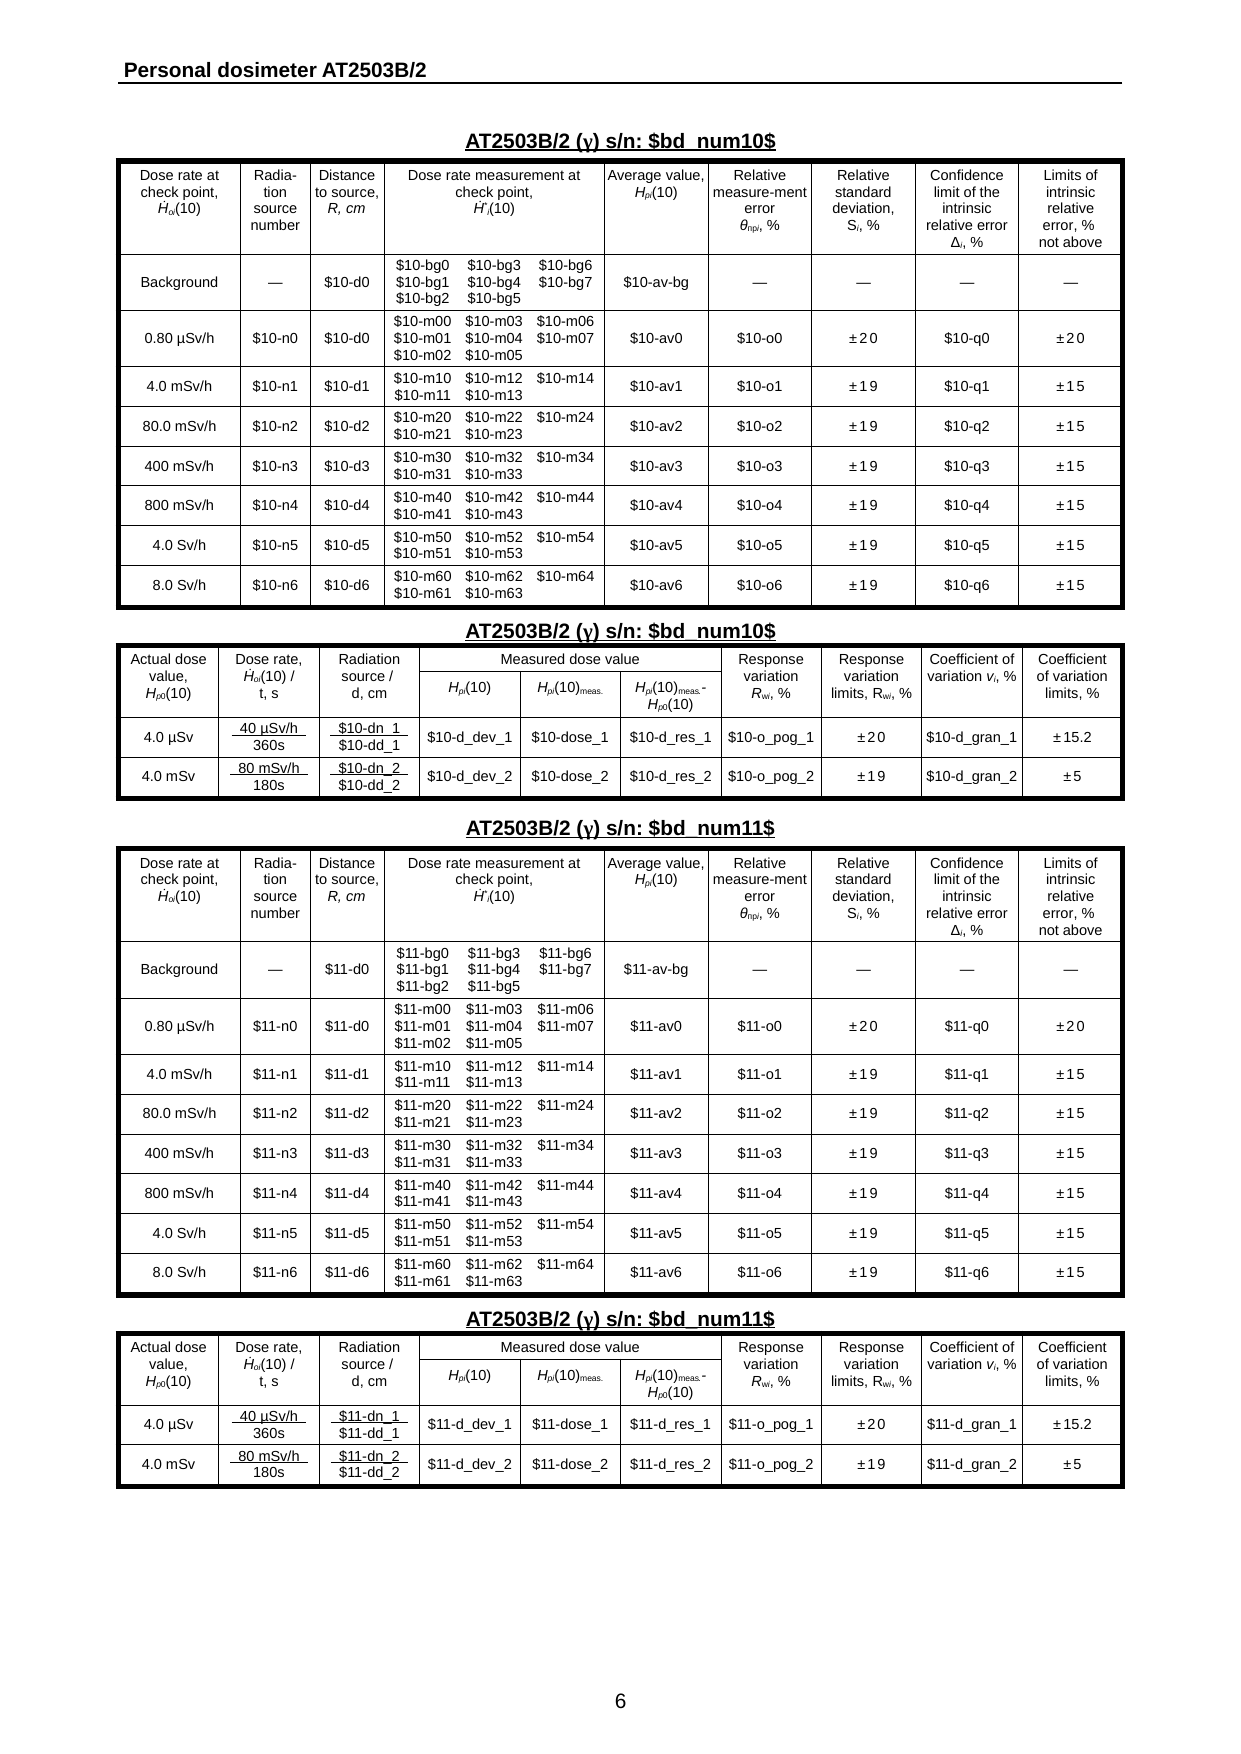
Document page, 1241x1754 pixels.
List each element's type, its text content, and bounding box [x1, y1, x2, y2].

table_cell Confidence limit of the intrinsic relative error Δi, % [916, 164, 1018, 253]
table_cell $11-av2 [605, 1095, 708, 1133]
table_cell $10-d3 [311, 447, 384, 485]
table_cell ±15 [1019, 1254, 1120, 1292]
table_cell $11-q1 [916, 1055, 1018, 1094]
table_cell $10-dose_1 [521, 718, 620, 757]
table_cell ±19 [812, 1055, 915, 1094]
table_cell 4.0 Sv/h [121, 1214, 240, 1252]
table_cell 4.0 mSv [121, 1445, 218, 1484]
table_header AT2503B/2 (γ) s/n: $bd_num10$ [118, 610, 1122, 643]
table_cell — [916, 255, 1018, 310]
table_cell $10-n3 [241, 447, 310, 485]
table_cell $10-d4 [311, 486, 384, 525]
table_cell $11-q5 [916, 1214, 1018, 1252]
table_cell $11-av0 [605, 999, 708, 1054]
table_cell $10-d6 [311, 566, 384, 604]
table_cell $11-q2 [916, 1095, 1018, 1133]
table_cell 40 µSv/h 360s [219, 1406, 319, 1444]
table_cell ±20 [822, 718, 921, 757]
table_cell $11-av4 [605, 1174, 708, 1213]
table_cell $10-n5 [241, 526, 310, 565]
table_cell ±15 [1019, 1214, 1120, 1252]
table_cell $10-av5 [605, 526, 708, 565]
table_cell Dose rate measurement at check point, Ḣ*i(10) [385, 851, 604, 941]
table_cell $10-n6 [241, 566, 310, 604]
table_cell $10-m40 $10-m41 $10-m42 $10-m43 $10-m44 [385, 486, 604, 525]
table_cell $10-d_dev_2 [420, 758, 520, 796]
table_cell 400 mSv/h [121, 447, 240, 485]
table_cell ±19 [812, 367, 915, 406]
table_cell Response variation limits, Rwi, % [822, 1336, 921, 1404]
table_cell ±15.2 [1023, 718, 1120, 757]
table_cell Average value, Hpi(10) [605, 851, 708, 941]
table_cell $11-d_gran_2 [922, 1445, 1022, 1484]
table_cell $10-m20 $10-m21 $10-m22 $10-m23 $10-m24 [385, 407, 604, 446]
table_cell $10-dn_2 $10-dd_2 [320, 758, 419, 796]
table_cell $11-d_dev_2 [420, 1445, 520, 1484]
table_cell Response variation Rwi, % [722, 648, 821, 717]
table_cell Dose rate, Ḣoi(10) / t, s [219, 1336, 319, 1404]
table_cell Radia-tion source number [241, 164, 310, 253]
table_cell $11-dose_2 [521, 1445, 620, 1484]
table_cell — [812, 942, 915, 998]
table_cell 0.80 µSv/h [121, 999, 240, 1054]
table_cell Dose rate at check point, Ḣoi(10) [121, 164, 240, 253]
table_cell ±15 [1019, 1095, 1120, 1133]
table_cell $11-d0 [311, 942, 384, 998]
table_cell Radiation source / d, cm [320, 648, 419, 717]
table_cell 80 mSv/h 180s [219, 1445, 319, 1484]
table_cell ±19 [812, 1095, 915, 1133]
table_cell $11-q0 [916, 999, 1018, 1054]
table_cell — [1019, 255, 1120, 310]
table_cell $10-m30 $10-m31 $10-m32 $10-m33 $10-m34 [385, 447, 604, 485]
table_cell $10-q5 [916, 526, 1018, 565]
table_cell 4.0 µSv [121, 718, 218, 757]
table_cell $11-d3 [311, 1135, 384, 1173]
table_cell Actual dose value, Hp0(10) [121, 1336, 218, 1404]
table_cell — [916, 942, 1018, 998]
table_cell $11-m10 $11-m11 $11-m12 $11-m13 $11-m14 [385, 1055, 604, 1094]
table_cell ±5 [1023, 1445, 1120, 1484]
table_cell Actual dose value, Hp0(10) [121, 648, 218, 717]
table_cell $11-d4 [311, 1174, 384, 1213]
table_cell Background [121, 255, 240, 310]
table_cell $11-m40 $11-m41 $11-m42 $11-m43 $11-m44 [385, 1174, 604, 1213]
table_cell ±15 [1019, 566, 1120, 604]
table_cell $10-o1 [709, 367, 811, 406]
table_cell $11-q3 [916, 1135, 1018, 1173]
table_cell $10-n2 [241, 407, 310, 446]
table_cell $11-q6 [916, 1254, 1018, 1292]
table_cell $11-dn_2 $11-dd_2 [320, 1445, 419, 1484]
table_cell $11-d2 [311, 1095, 384, 1133]
table_cell Measured dose value [420, 1336, 721, 1358]
table_cell Relative measure-ment error θпрi, % [709, 164, 811, 253]
table_cell $11-d_gran_1 [922, 1406, 1022, 1444]
table_cell $11-n4 [241, 1174, 310, 1213]
table_cell $10-d0 [311, 255, 384, 310]
table_cell $10-o5 [709, 526, 811, 565]
table_cell $10-o3 [709, 447, 811, 485]
table_cell Coefficient of variation vi, % [922, 1336, 1022, 1404]
table_cell ±15.2 [1023, 1406, 1120, 1444]
table_cell $10-av6 [605, 566, 708, 604]
table_cell ±19 [812, 1254, 915, 1292]
table_cell 8.0 Sv/h [121, 1254, 240, 1292]
table_cell $10-q4 [916, 486, 1018, 525]
table_cell Dose rate at check point, Ḣoi(10) [121, 851, 240, 941]
table_cell 80 mSv/h 180s [219, 758, 319, 796]
table_cell Measured dose value [420, 648, 721, 671]
table_cell $11-dose_1 [521, 1406, 620, 1444]
table_cell $10-n1 [241, 367, 310, 406]
table_cell $11-d0 [311, 999, 384, 1054]
table_cell Radiation source / d, cm [320, 1336, 419, 1404]
table_cell Relative measure-ment error θпрi, % [709, 851, 811, 941]
table_cell Radia-tion source number [241, 851, 310, 941]
table_cell $11-m60 $11-m61 $11-m62 $11-m63 $11-m64 [385, 1254, 604, 1292]
table_cell $11-o2 [709, 1095, 811, 1133]
table_cell $10-o_pog_2 [722, 758, 821, 796]
table_cell $10-m00 $10-m01 $10-m02 $10-m03 $10-m04 $10-m05 $10-m06 $10-m07 [385, 311, 604, 366]
table_cell ±19 [822, 758, 921, 796]
table_cell $10-q1 [916, 367, 1018, 406]
table_cell $11-o0 [709, 999, 811, 1054]
table_cell $10-m10 $10-m11 $10-m12 $10-m13 $10-m14 [385, 367, 604, 406]
table_cell $10-d0 [311, 311, 384, 366]
table_cell $10-m60 $10-m61 $10-m62 $10-m63 $10-m64 [385, 566, 604, 604]
table_cell $10-o_pog_1 [722, 718, 821, 757]
table_cell Hpi(10) [420, 672, 520, 717]
table_cell $10-n0 [241, 311, 310, 366]
table_header AT2503B/2 (γ) s/n: $bd_num11$ [118, 1298, 1122, 1331]
table_cell — [709, 942, 811, 998]
table_cell Hpi(10)meas.-Hp0(10) [621, 1360, 721, 1404]
table_cell $10-bg0 $10-bg1 $10-bg2 $10-bg3 $10-bg4 $10-bg5 $10-bg6 $10-bg7 [385, 255, 604, 310]
table_cell ±19 [812, 1214, 915, 1252]
table_cell $11-d_dev_1 [420, 1406, 520, 1444]
table_cell 4.0 mSv/h [121, 1055, 240, 1094]
table_cell $10-av0 [605, 311, 708, 366]
table_header AT2503B/2 (γ) s/n: $bd_num11$ [118, 801, 1122, 846]
table_cell 800 mSv/h [121, 486, 240, 525]
table_cell $10-av-bg [605, 255, 708, 310]
table_cell Dose rate measurement at check point, Ḣ*i(10) [385, 164, 604, 253]
table_cell ±19 [812, 486, 915, 525]
table_cell Average value, Hpi(10) [605, 164, 708, 253]
table_cell $11-m50 $11-m51 $11-m52 $11-m53 $11-m54 [385, 1214, 604, 1252]
table_cell $10-d_res_1 [621, 718, 721, 757]
table_cell $10-d_gran_1 [922, 718, 1022, 757]
table_cell Background [121, 942, 240, 998]
table_cell $10-q6 [916, 566, 1018, 604]
table_cell ±15 [1019, 1135, 1120, 1173]
table_cell $11-d_res_2 [621, 1445, 721, 1484]
table_cell 40 µSv/h 360s [219, 718, 319, 757]
table_cell Response variation limits, Rwi, % [822, 648, 921, 717]
table_cell $11-bg0 $11-bg1 $11-bg2 $11-bg3 $11-bg4 $11-bg5 $11-bg6 $11-bg7 [385, 942, 604, 998]
table_cell Relative standard deviation, Si, % [812, 851, 915, 941]
table_cell ±19 [812, 526, 915, 565]
table_cell $11-o5 [709, 1214, 811, 1252]
table_cell ±19 [812, 566, 915, 604]
table_cell ±20 [822, 1406, 921, 1444]
table_cell $10-o0 [709, 311, 811, 366]
table_cell $11-m30 $11-m31 $11-m32 $11-m33 $11-m34 [385, 1135, 604, 1173]
table_cell 400 mSv/h [121, 1135, 240, 1173]
table_cell 80.0 mSv/h [121, 1095, 240, 1133]
table_cell Hpi(10) [420, 1360, 520, 1404]
table_cell $10-av2 [605, 407, 708, 446]
table_cell $10-av1 [605, 367, 708, 406]
table_cell $11-d6 [311, 1254, 384, 1292]
table_cell Limits of intrinsic relative error, % not above [1019, 164, 1120, 253]
table_cell $11-n2 [241, 1095, 310, 1133]
table_cell $11-av5 [605, 1214, 708, 1252]
table_cell $11-av3 [605, 1135, 708, 1173]
table_cell Distance to source, R, сm [311, 851, 384, 941]
table_cell ±19 [812, 1174, 915, 1213]
table_cell 4.0 mSv/h [121, 367, 240, 406]
table_cell $11-n5 [241, 1214, 310, 1252]
table_cell $11-m00 $11-m01 $11-m02 $11-m03 $11-m04 $11-m05 $11-m06 $11-m07 [385, 999, 604, 1054]
table_cell $10-av3 [605, 447, 708, 485]
table_cell $11-d5 [311, 1214, 384, 1252]
table_cell $11-av-bg [605, 942, 708, 998]
table_cell ±15 [1019, 367, 1120, 406]
table_cell ±19 [812, 1135, 915, 1173]
table_cell ±15 [1019, 407, 1120, 446]
table_cell $10-dose_2 [521, 758, 620, 796]
table_cell Hpi(10)meas.-Hp0(10) [621, 672, 721, 717]
table_cell $10-o4 [709, 486, 811, 525]
table_cell Coefficient of variation limits, % [1023, 648, 1120, 717]
table_cell Hpi(10)meas. [521, 672, 620, 717]
table_cell — [241, 942, 310, 998]
table_cell $10-d_res_2 [621, 758, 721, 796]
table_cell $11-dn_1 $11-dd_1 [320, 1406, 419, 1444]
table_cell $11-n1 [241, 1055, 310, 1094]
table_cell $10-d2 [311, 407, 384, 446]
table_cell $11-d_res_1 [621, 1406, 721, 1444]
table_cell $10-m50 $10-m51 $10-m52 $10-m53 $10-m54 [385, 526, 604, 565]
table_cell 8.0 Sv/h [121, 566, 240, 604]
table_cell $11-o3 [709, 1135, 811, 1173]
table_cell 800 mSv/h [121, 1174, 240, 1213]
table_cell Limits of intrinsic relative error, % not above [1019, 851, 1120, 941]
table_cell $11-o1 [709, 1055, 811, 1094]
table_header AT2503B/2 (γ) s/n: $bd_num10$ [118, 114, 1122, 158]
table_cell 4.0 µSv [121, 1406, 218, 1444]
table_cell ±20 [812, 999, 915, 1054]
table_cell Dose rate, Ḣoi(10) / t, s [219, 648, 319, 717]
table_cell Relative standard deviation, Si, % [812, 164, 915, 253]
table_cell $11-m20 $11-m21 $11-m22 $11-m23 $11-m24 [385, 1095, 604, 1133]
table_cell ±20 [812, 311, 915, 366]
table_cell Hpi(10)meas. [521, 1360, 620, 1404]
table_cell $10-n4 [241, 486, 310, 525]
table_cell ±20 [1019, 311, 1120, 366]
table_cell 4.0 Sv/h [121, 526, 240, 565]
table_cell ±20 [1019, 999, 1120, 1054]
table_cell $10-d_gran_2 [922, 758, 1022, 796]
table_cell ±19 [812, 447, 915, 485]
table_cell — [709, 255, 811, 310]
table_cell $11-o_pog_1 [722, 1406, 821, 1444]
table_cell $10-q0 [916, 311, 1018, 366]
table_cell $11-n3 [241, 1135, 310, 1173]
table_cell ±15 [1019, 447, 1120, 485]
table_cell — [1019, 942, 1120, 998]
table_cell — [812, 255, 915, 310]
table_cell 4.0 mSv [121, 758, 218, 796]
table_cell $11-o_pog_2 [722, 1445, 821, 1484]
table_cell ±15 [1019, 1174, 1120, 1213]
table_cell $10-q3 [916, 447, 1018, 485]
table_cell ±15 [1019, 526, 1120, 565]
table_cell Confidence limit of the intrinsic relative error Δi, % [916, 851, 1018, 941]
table_cell $10-q2 [916, 407, 1018, 446]
table_cell ±5 [1023, 758, 1120, 796]
table_cell 80.0 mSv/h [121, 407, 240, 446]
table_cell $10-o6 [709, 566, 811, 604]
table_cell $10-dn_1 $10-dd_1 [320, 718, 419, 757]
table_cell Response variation Rwi, % [722, 1336, 821, 1404]
table_cell 0.80 µSv/h [121, 311, 240, 366]
table_cell $11-o4 [709, 1174, 811, 1213]
table_cell $10-d_dev_1 [420, 718, 520, 757]
table_cell ±19 [822, 1445, 921, 1484]
table_cell $10-o2 [709, 407, 811, 446]
table_cell ±19 [812, 407, 915, 446]
table_cell $11-av1 [605, 1055, 708, 1094]
table_cell $11-q4 [916, 1174, 1018, 1213]
table_cell $10-av4 [605, 486, 708, 525]
table_cell ±15 [1019, 486, 1120, 525]
table_cell Distance to source, R, сm [311, 164, 384, 253]
table_cell $10-d1 [311, 367, 384, 406]
table_cell $11-o6 [709, 1254, 811, 1292]
table_cell $11-d1 [311, 1055, 384, 1094]
table_cell $11-av6 [605, 1254, 708, 1292]
table_cell Coefficient of variation limits, % [1023, 1336, 1120, 1404]
table_cell ±15 [1019, 1055, 1120, 1094]
table_cell $11-n0 [241, 999, 310, 1054]
table_cell $10-d5 [311, 526, 384, 565]
table_cell — [241, 255, 310, 310]
table_cell Coefficient of variation vi, % [922, 648, 1022, 717]
table_cell $11-n6 [241, 1254, 310, 1292]
